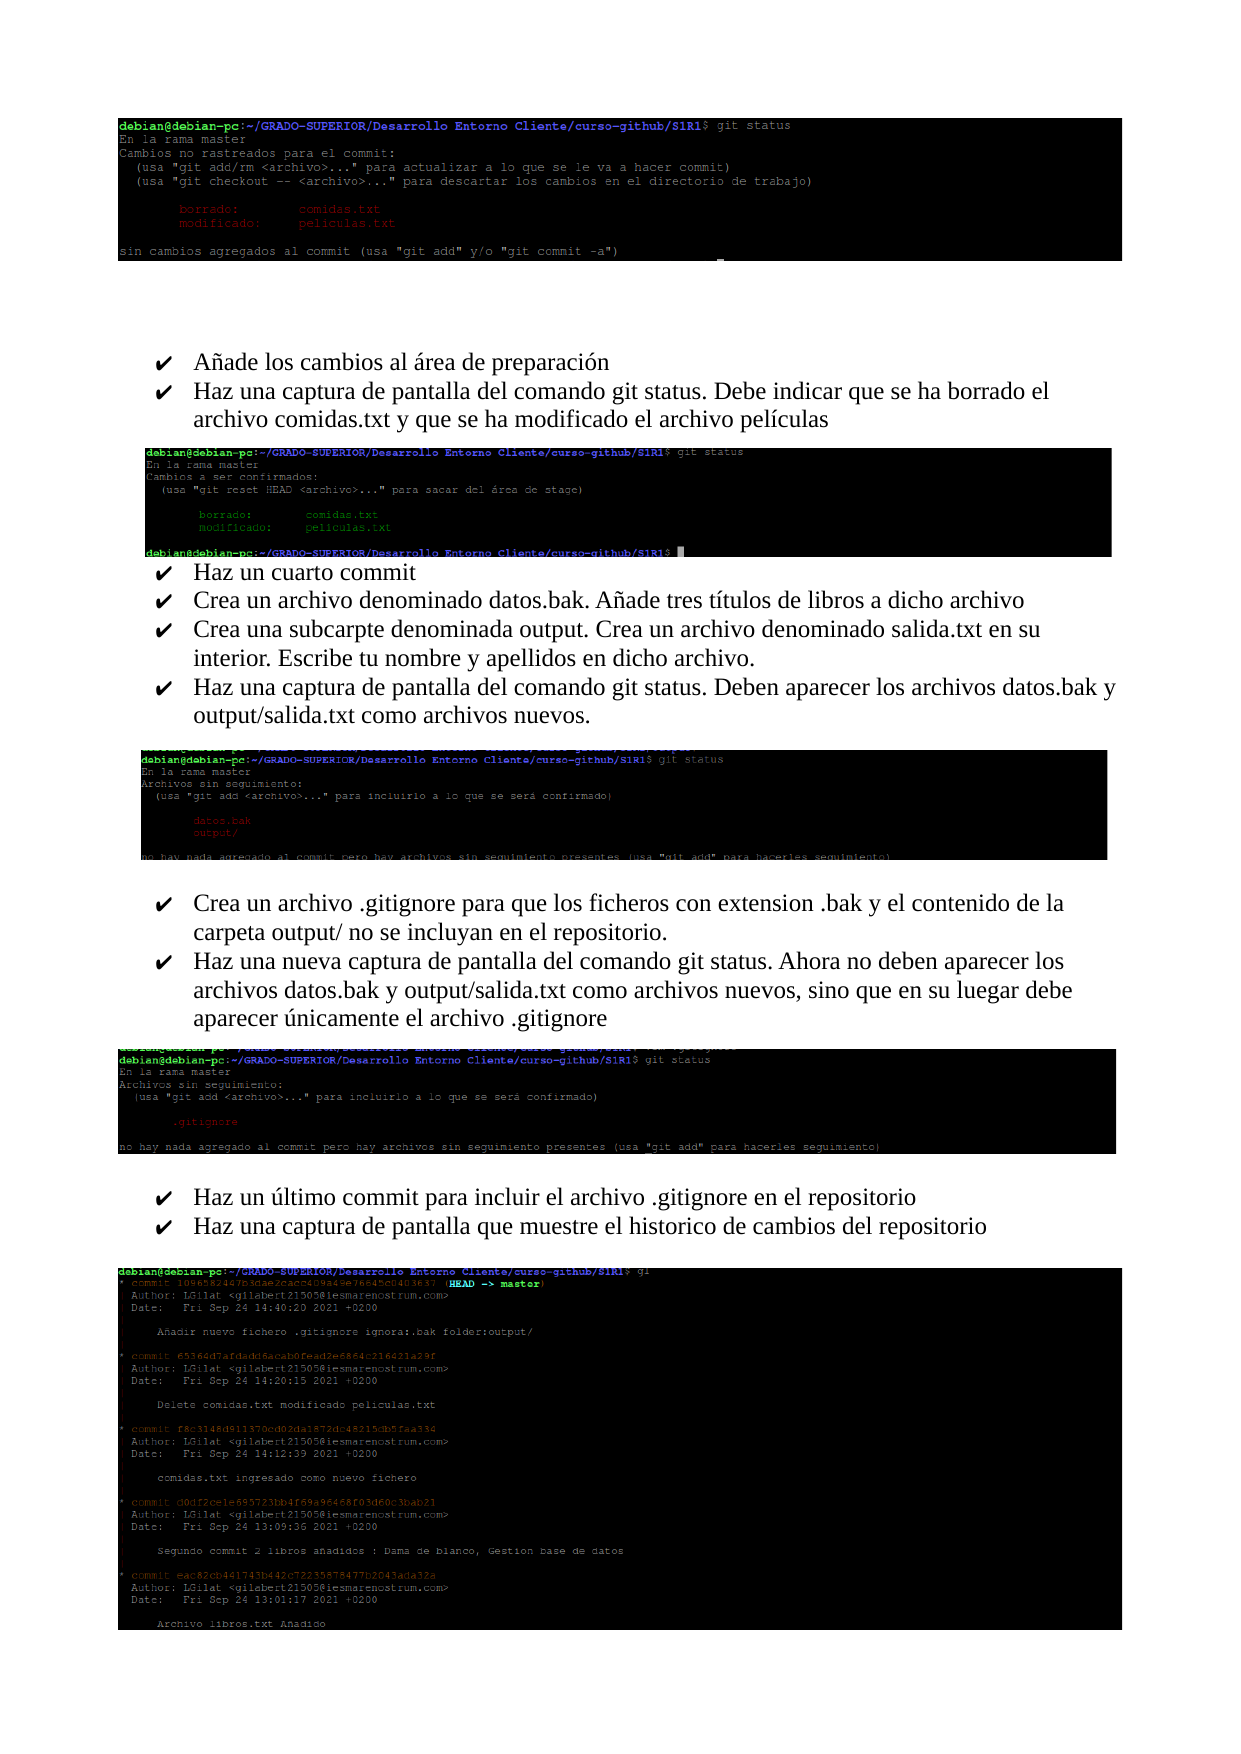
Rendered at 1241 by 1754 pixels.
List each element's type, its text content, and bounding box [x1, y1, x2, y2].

picture [118, 1049, 1117, 1154]
list Haz una captura de pantalla del comando git status. Debe indicar que se ha borrado el archivo comidas.txt y que se ha modificado el archivo películas [156, 376, 1122, 433]
list Crea una subcarpte denominada output. Crea un archivo denominado salida.txt en su interior. Escribe tu nombre y apellidos en dicho archivo. [156, 614, 1122, 672]
list Haz un último commit para incluir el archivo .gitignore en el repositorio [156, 1182, 1122, 1211]
picture [145, 448, 1112, 557]
picture [118, 1268, 1123, 1630]
list Añade los cambios al área de preparación [156, 347, 1122, 376]
picture [141, 750, 1108, 860]
list Haz una captura de pantalla que muestre el historico de cambios del repositorio [156, 1211, 1122, 1240]
picture [118, 118, 1123, 261]
list Haz un cuarto commit [156, 433, 1122, 585]
list Haz una nueva captura de pantalla del comando git status. Ahora no deben aparecer los archivos datos.bak y output/salida.txt como archivos nuevos, sino que en su luegar debe aparecer únicamente el archivo .gitignore [156, 946, 1122, 1032]
list Crea un archivo .gitignore para que los ficheros con extension .bak y el contenido de la carpeta output/ no se incluyan en el repositorio. [156, 888, 1122, 946]
list Crea un archivo denominado datos.bak. Añade tres títulos de libros a dicho archivo [156, 585, 1122, 614]
list Haz una captura de pantalla del comando git status. Deben aparecer los archivos datos.bak y output/salida.txt como archivos nuevos. [156, 672, 1122, 729]
